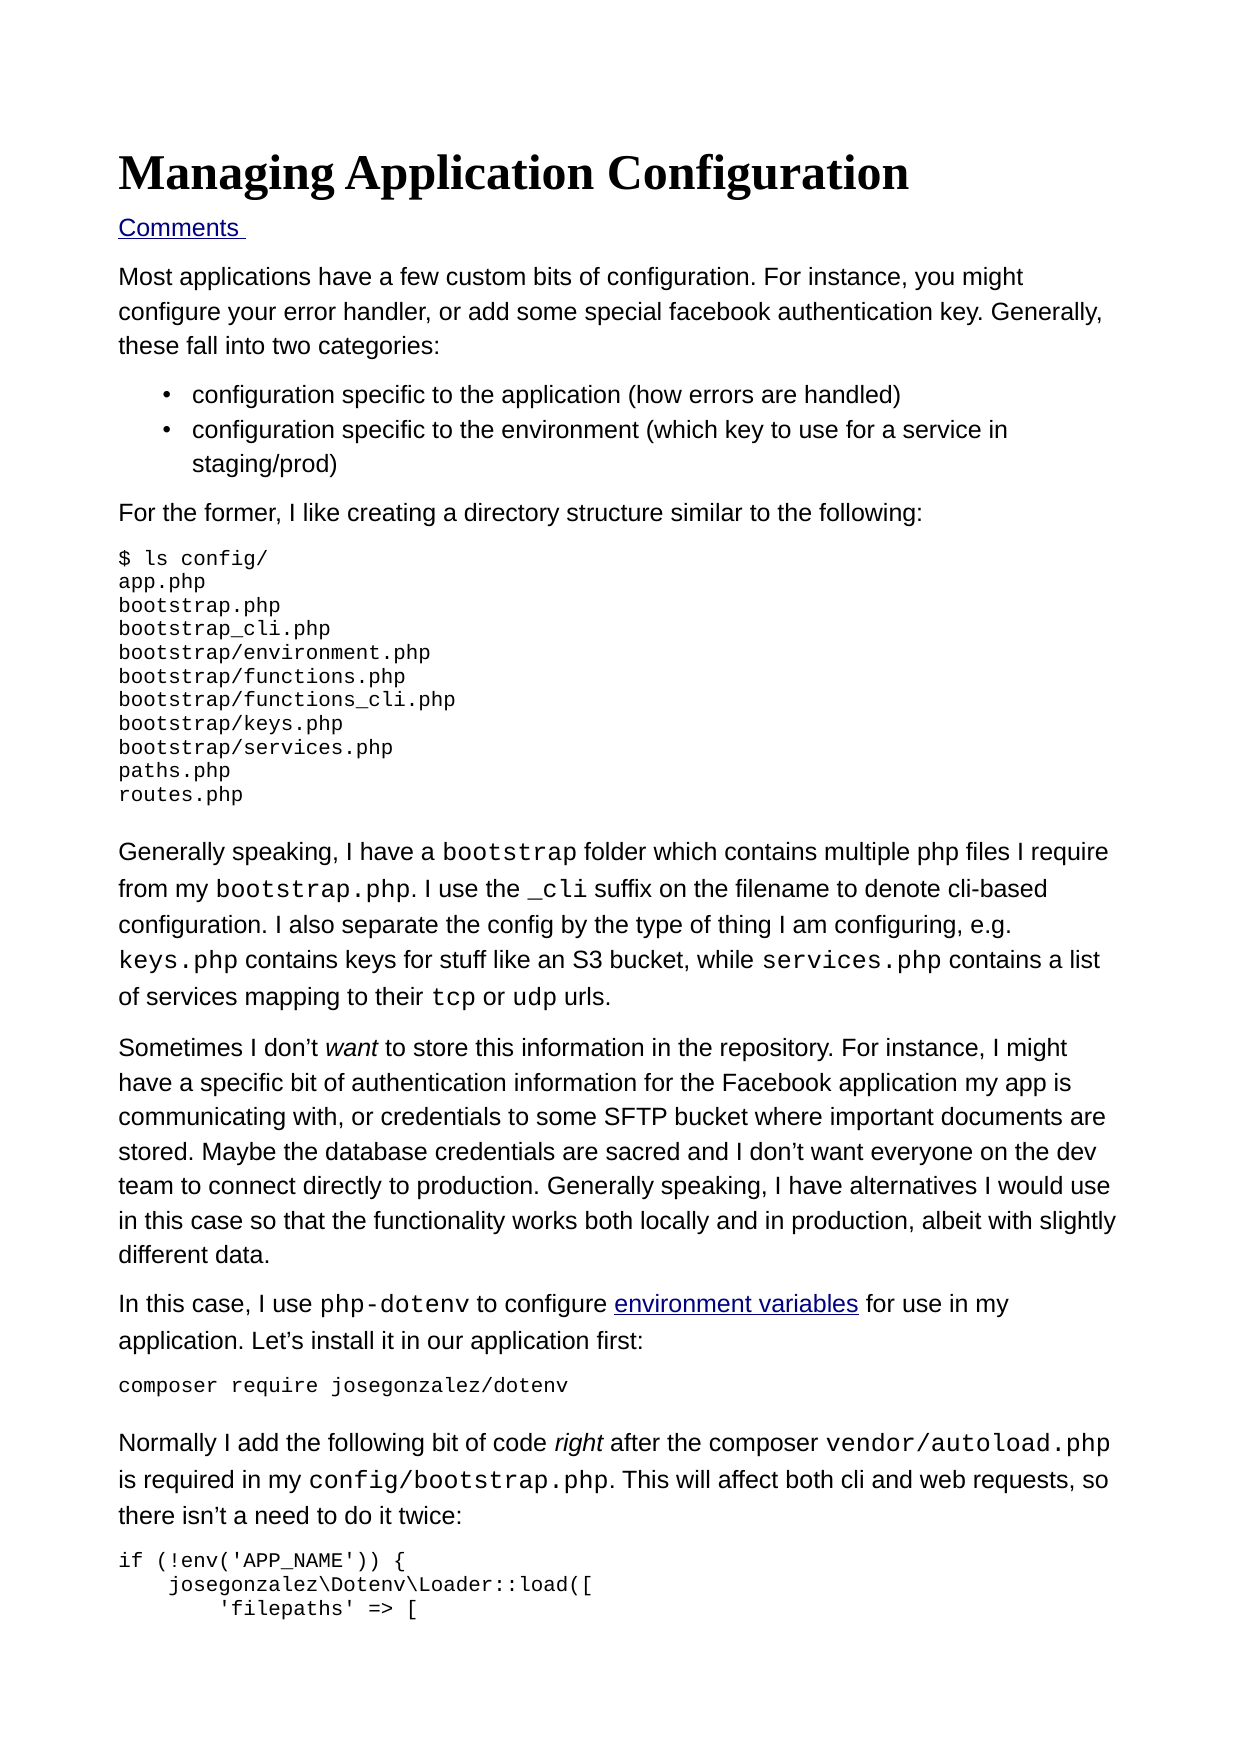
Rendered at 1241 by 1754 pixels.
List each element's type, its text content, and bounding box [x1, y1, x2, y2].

text josegonzalez\Dotenv\Loader::load([ [118, 1574, 1122, 1598]
text bootstrap/services.php [118, 737, 1122, 760]
text $ ls config/ [118, 547, 1122, 571]
text 'filepaths' => [ [118, 1598, 1122, 1621]
text In this case, I use php-dotenv to configure environment variables for use in my application. Let’s install it in our application first: [118, 1289, 1122, 1354]
text Most applications have a few custom bits of configuration. For instance, you might configure your error handler, or add some special facebook authentication key. Generally, these fall into two categories: [118, 262, 1122, 360]
text Normally I add the following bit of code right after the composer vendor/autoload.php is required in my config/bootstrap.php. This will affect both cli and web requests, so there isn’t a need to do it twice: [118, 1428, 1122, 1530]
text app.php [118, 571, 1122, 595]
text For the former, I like creating a directory structure similar to the following: [118, 498, 1122, 527]
subtitle Managing Application Configuration [118, 143, 1122, 201]
text bootstrap/functions_cli.php [118, 689, 1122, 713]
text Generally speaking, I have a bootstrap folder which contains multiple php files I require from my bootstrap.php. I use the _cli suffix on the filename to denote cli-based configuration. I also separate the config by the type of thing I am configuring, e.g. keys.php contains keys for stuff like an S3 bucket, while services.php contains a list of services mapping to their tcp or udp urls. [118, 837, 1122, 1012]
text Sometimes I don’t want to store this information in the repository. For instance, I might have a specific bit of authentication information for the Facebook application my app is communicating with, or credentials to some SFTP bucket where important documents are stored. Maybe the database credentials are sacred and I don’t want everyone on the dev team to connect directly to production. Generally speaking, I have alternatives I would use in this case so that the functionality works both locally and in production, albeit with slightly different data. [118, 1033, 1122, 1269]
text bootstrap/keys.php [118, 713, 1122, 737]
text routes.php [118, 784, 1122, 808]
text paths.php [118, 760, 1122, 784]
list configuration specific to the application (how errors are handled) [162, 380, 1122, 409]
text bootstrap/environment.php [118, 642, 1122, 666]
list configuration specific to the environment (which key to use for a service in staging/prod) [162, 415, 1122, 478]
text bootstrap_cli.php [118, 618, 1122, 642]
text composer require josegonzalez/dotenv [118, 1375, 1122, 1398]
text Comments [118, 213, 1122, 242]
text bootstrap/functions.php [118, 666, 1122, 689]
text bootstrap.php [118, 595, 1122, 618]
text if (!env('APP_NAME')) { [118, 1550, 1122, 1574]
